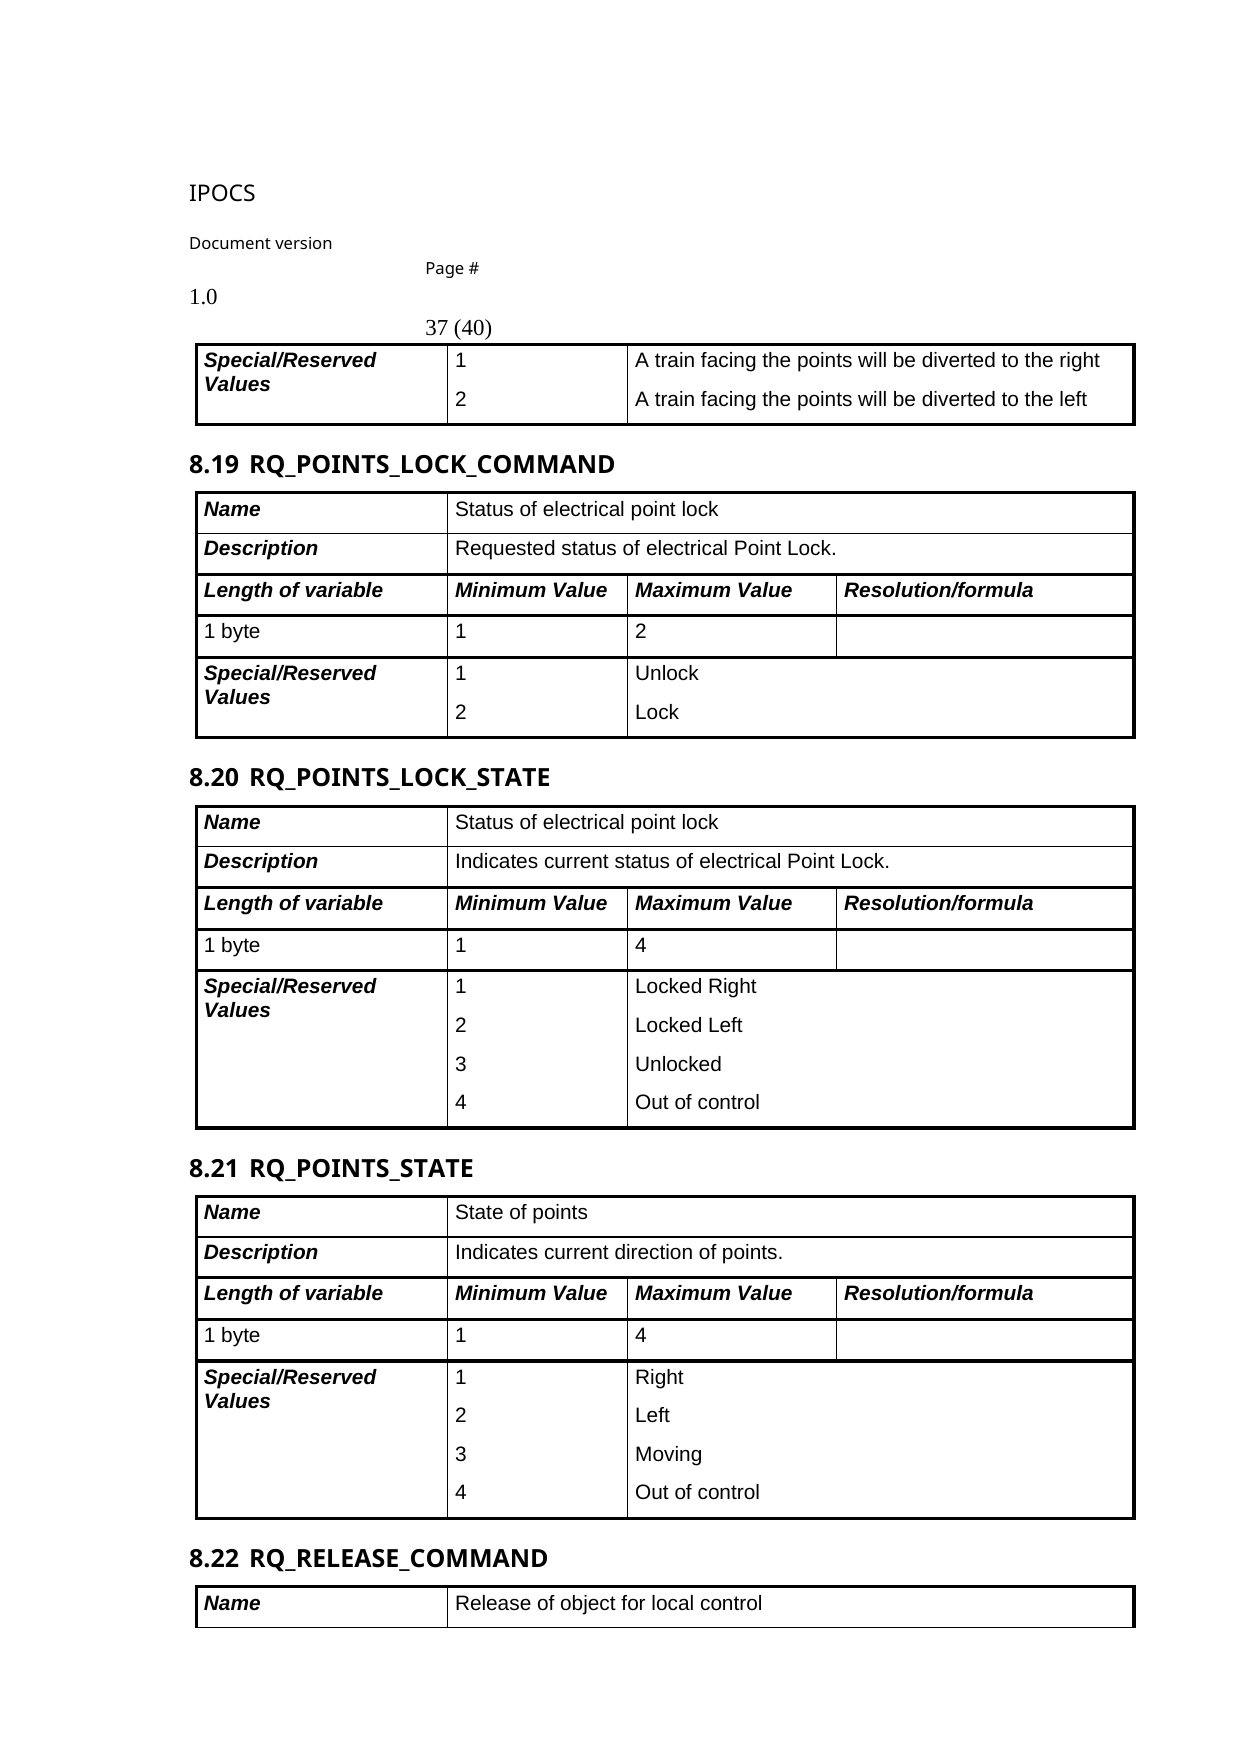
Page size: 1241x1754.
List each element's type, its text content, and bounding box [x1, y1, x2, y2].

table_cell 4 [628, 931, 836, 969]
table_cell Resolution/formula [837, 1279, 1132, 1318]
table_cell [837, 1321, 1132, 1359]
table_cell Locked Right Locked Left Unlocked Out of control [628, 972, 1132, 1126]
table_cell 1 [448, 931, 627, 969]
table_cell Minimum Value [448, 1279, 627, 1318]
table_cell [837, 617, 1132, 656]
table_cell 1 byte [198, 931, 447, 969]
table_cell 2 [628, 617, 836, 656]
table_cell Length of variable [198, 889, 447, 927]
subtitle RQ_POINTS_STATE [189, 1150, 1122, 1184]
table_cell 1 2 [448, 346, 627, 423]
table_cell 1 [448, 617, 627, 656]
table_header Name [198, 494, 447, 533]
table_cell Special/Reserved Values [198, 346, 447, 423]
table_cell Requested status of electrical Point Lock. [448, 534, 1132, 572]
table_cell 1 2 3 4 [448, 1363, 627, 1517]
table_cell [837, 931, 1132, 969]
table_cell Description [198, 534, 447, 572]
table_cell Length of variable [198, 576, 447, 614]
subtitle RQ_POINTS_LOCK_STATE [189, 760, 1122, 794]
table_cell Description [198, 1238, 447, 1276]
table_cell Special/Reserved Values [198, 659, 447, 736]
table_cell Indicates current status of electrical Point Lock. [448, 847, 1132, 886]
table_cell 4 [628, 1321, 836, 1359]
table_header Status of electrical point lock [448, 494, 1132, 533]
table_cell Description [198, 847, 447, 886]
table_cell Special/Reserved Values [198, 972, 447, 1126]
table_cell Indicates current direction of points. [448, 1238, 1132, 1276]
table_cell Maximum Value [628, 1279, 836, 1318]
subtitle RQ_RELEASE_COMMAND [189, 1541, 1122, 1575]
table_cell Resolution/formula [837, 889, 1132, 927]
table_cell A train facing the points will be diverted to the right A train facing the points will be diverted to the left [628, 346, 1132, 423]
table_cell 1 2 [448, 659, 627, 736]
table_cell Maximum Value [628, 889, 836, 927]
table_cell Right Left Moving Out of control [628, 1363, 1132, 1517]
table_cell Maximum Value [628, 576, 836, 614]
table_cell Minimum Value [448, 576, 627, 614]
table_header State of points [448, 1198, 1132, 1236]
table_header Name [198, 808, 447, 846]
table_cell 1 [448, 1321, 627, 1359]
table_cell Unlock Lock [628, 659, 1132, 736]
table_cell Minimum Value [448, 889, 627, 927]
subtitle RQ_POINTS_LOCK_COMMAND [189, 447, 1122, 481]
table_cell 1 2 3 4 [448, 972, 627, 1126]
table_header Status of electrical point lock [448, 808, 1132, 846]
table_header Name [198, 1588, 447, 1627]
table_header Name [198, 1198, 447, 1236]
table_cell 1 byte [198, 617, 447, 656]
table_cell Special/Reserved Values [198, 1363, 447, 1517]
table_cell 1 byte [198, 1321, 447, 1359]
table_cell Resolution/formula [837, 576, 1132, 614]
table_cell Length of variable [198, 1279, 447, 1318]
table_header Release of object for local control [448, 1588, 1132, 1627]
